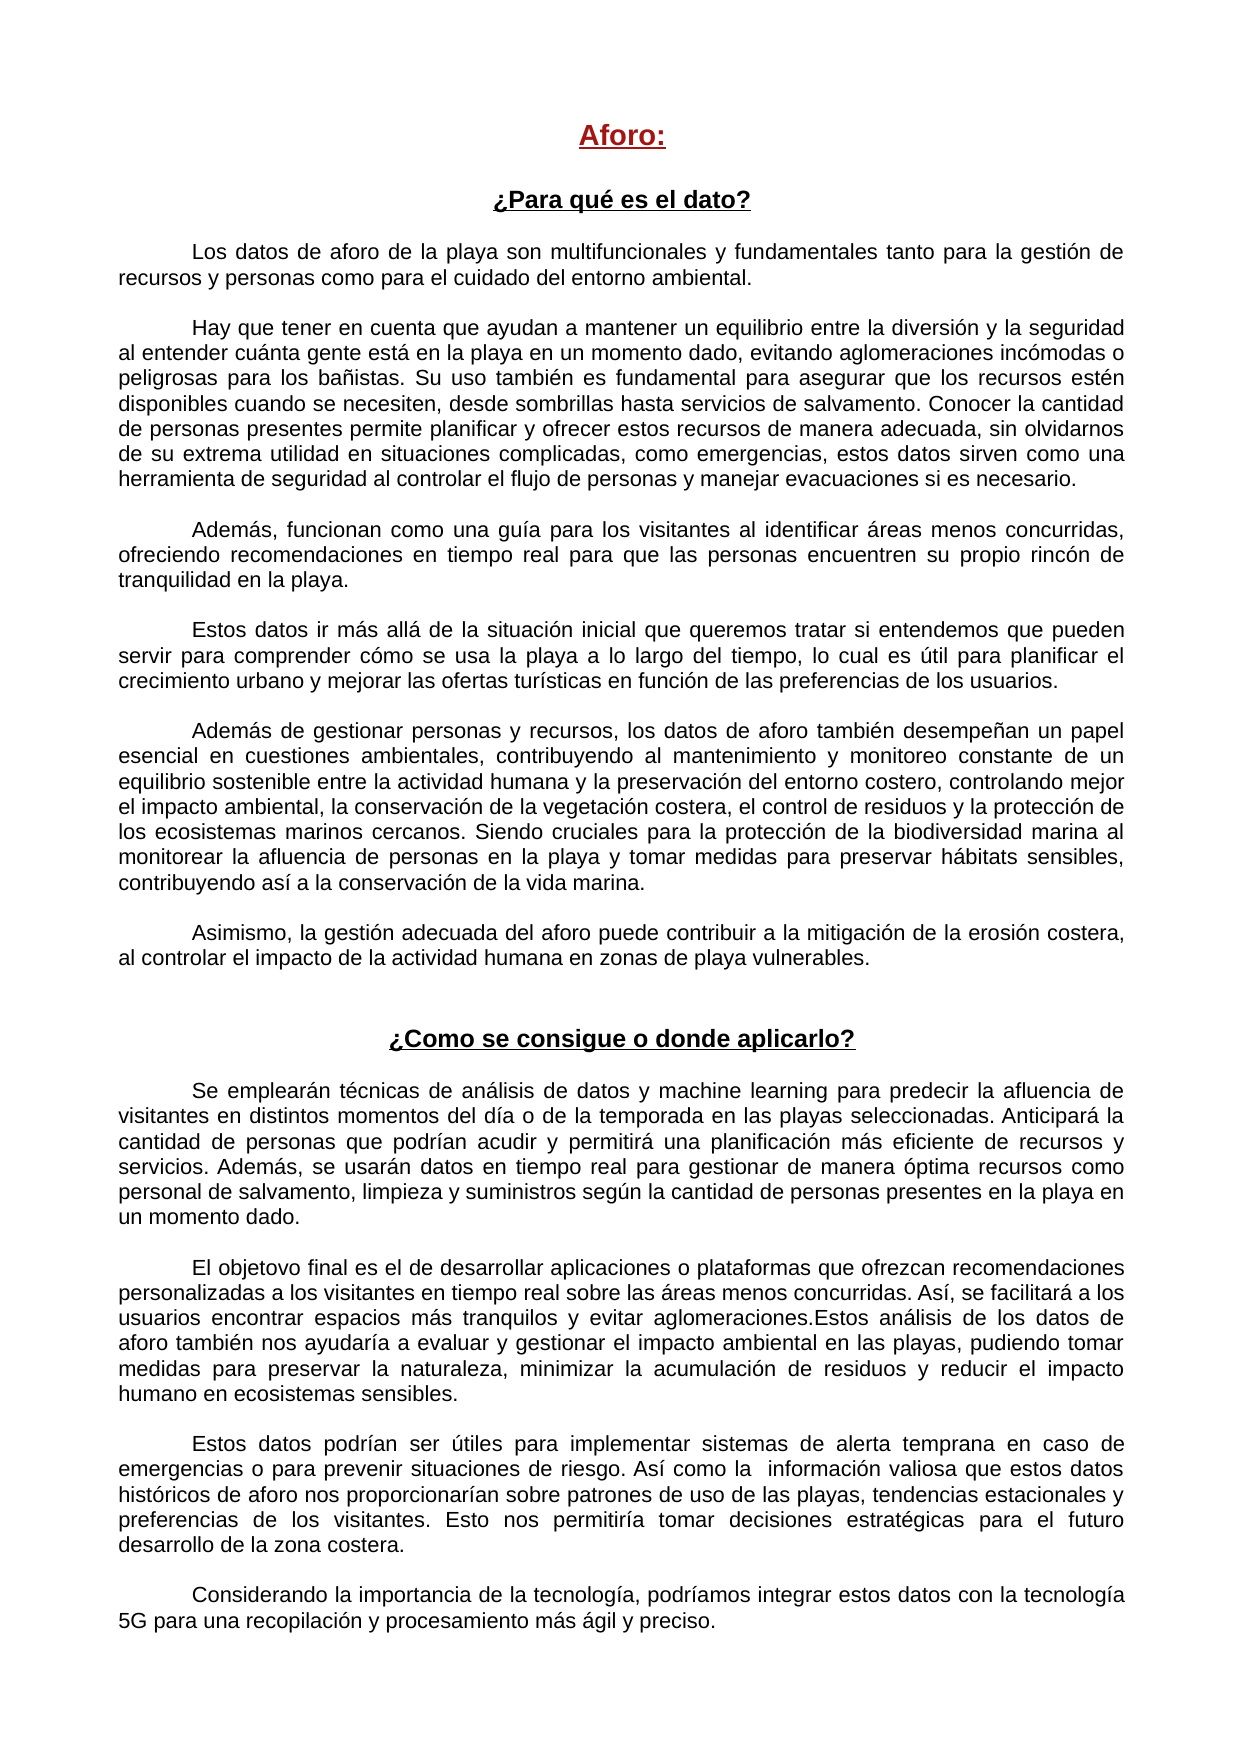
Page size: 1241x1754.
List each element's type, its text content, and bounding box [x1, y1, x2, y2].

text El objetovo final es el de desarrollar aplicaciones o plataformas que ofrezcan recomendaciones personalizadas a los visitantes en tiempo real sobre las áreas menos concurridas. Así, se facilitará a los usuarios encontrar espacios más tranquilos y evitar aglomeraciones.Estos análisis de los datos de aforo también nos ayudaría a evaluar y gestionar el impacto ambiental en las playas, pudiendo tomar medidas para preservar la naturaleza, minimizar la acumulación de residuos y reducir el impacto humano en ecosistemas sensibles. [118, 1254, 1126, 1406]
text Además, funcionan como una guía para los visitantes al identificar áreas menos concurridas, ofreciendo recomendaciones en tiempo real para que las personas encuentren su propio rincón de tranquilidad en la playa. [118, 516, 1126, 592]
text Hay que tener en cuenta que ayudan a mantener un equilibrio entre la diversión y la seguridad al entender cuánta gente está en la playa en un momento dado, evitando aglomeraciones incómodas o peligrosas para los bañistas. Su uso también es fundamental para asegurar que los recursos estén disponibles cuando se necesiten, desde sombrillas hasta servicios de salvamento. Conocer la cantidad de personas presentes permite planificar y ofrecer estos recursos de manera adecuada, sin olvidarnos de su extrema utilidad en situaciones complicadas, como emergencias, estos datos sirven como una herramienta de seguridad al controlar el flujo de personas y manejar evacuaciones si es necesario. [118, 315, 1126, 491]
text Considerando la importancia de la tecnología, podríamos integrar estos datos con la tecnología 5G para una recopilación y procesamiento más ágil y preciso. [118, 1582, 1126, 1633]
text Los datos de aforo de la playa son multifuncionales y fundamentales tanto para la gestión de recursos y personas como para el cuidado del entorno ambiental. [118, 239, 1126, 289]
text Aforo: [118, 118, 1126, 152]
text Estos datos podrían ser útiles para implementar sistemas de alerta temprana en caso de emergencias o para prevenir situaciones de riesgo. Así como la información valiosa que estos datos históricos de aforo nos proporcionarían sobre patrones de uso de las playas, tendencias estacionales y preferencias de los visitantes. Esto nos permitiría tomar decisiones estratégicas para el futuro desarrollo de la zona costera. [118, 1431, 1126, 1557]
text Se emplearán técnicas de análisis de datos y machine learning para predecir la afluencia de visitantes en distintos momentos del día o de la temporada en las playas seleccionadas. Anticipará la cantidad de personas que podrían acudir y permitirá una planificación más eficiente de recursos y servicios. Además, se usarán datos en tiempo real para gestionar de manera óptima recursos como personal de salvamento, limpieza y suministros según la cantidad de personas presentes en la playa en un momento dado. [118, 1078, 1126, 1229]
text Asimismo, la gestión adecuada del aforo puede contribuir a la mitigación de la erosión costera, al controlar el impacto de la actividad humana en zonas de playa vulnerables. [118, 920, 1126, 970]
text Estos datos ir más allá de la situación inicial que queremos tratar si entendemos que pueden servir para comprender cómo se usa la playa a lo largo del tiempo, lo cual es útil para planificar el crecimiento urbano y mejorar las ofertas turísticas en función de las preferencias de los usuarios. [118, 617, 1126, 693]
text ¿Como se consigue o donde aplicarlo? [118, 1024, 1126, 1053]
text Además de gestionar personas y recursos, los datos de aforo también desempeñan un papel esencial en cuestiones ambientales, contribuyendo al mantenimiento y monitoreo constante de un equilibrio sostenible entre la actividad humana y la preservación del entorno costero, controlando mejor el impacto ambiental, la conservación de la vegetación costera, el control de residuos y la protección de los ecosistemas marinos cercanos. Siendo cruciales para la protección de la biodiversidad marina al monitorear la afluencia de personas en la playa y tomar medidas para preservar hábitats sensibles, contribuyendo así a la conservación de la vida marina. [118, 718, 1126, 894]
text ¿Para qué es el dato? [118, 185, 1126, 214]
